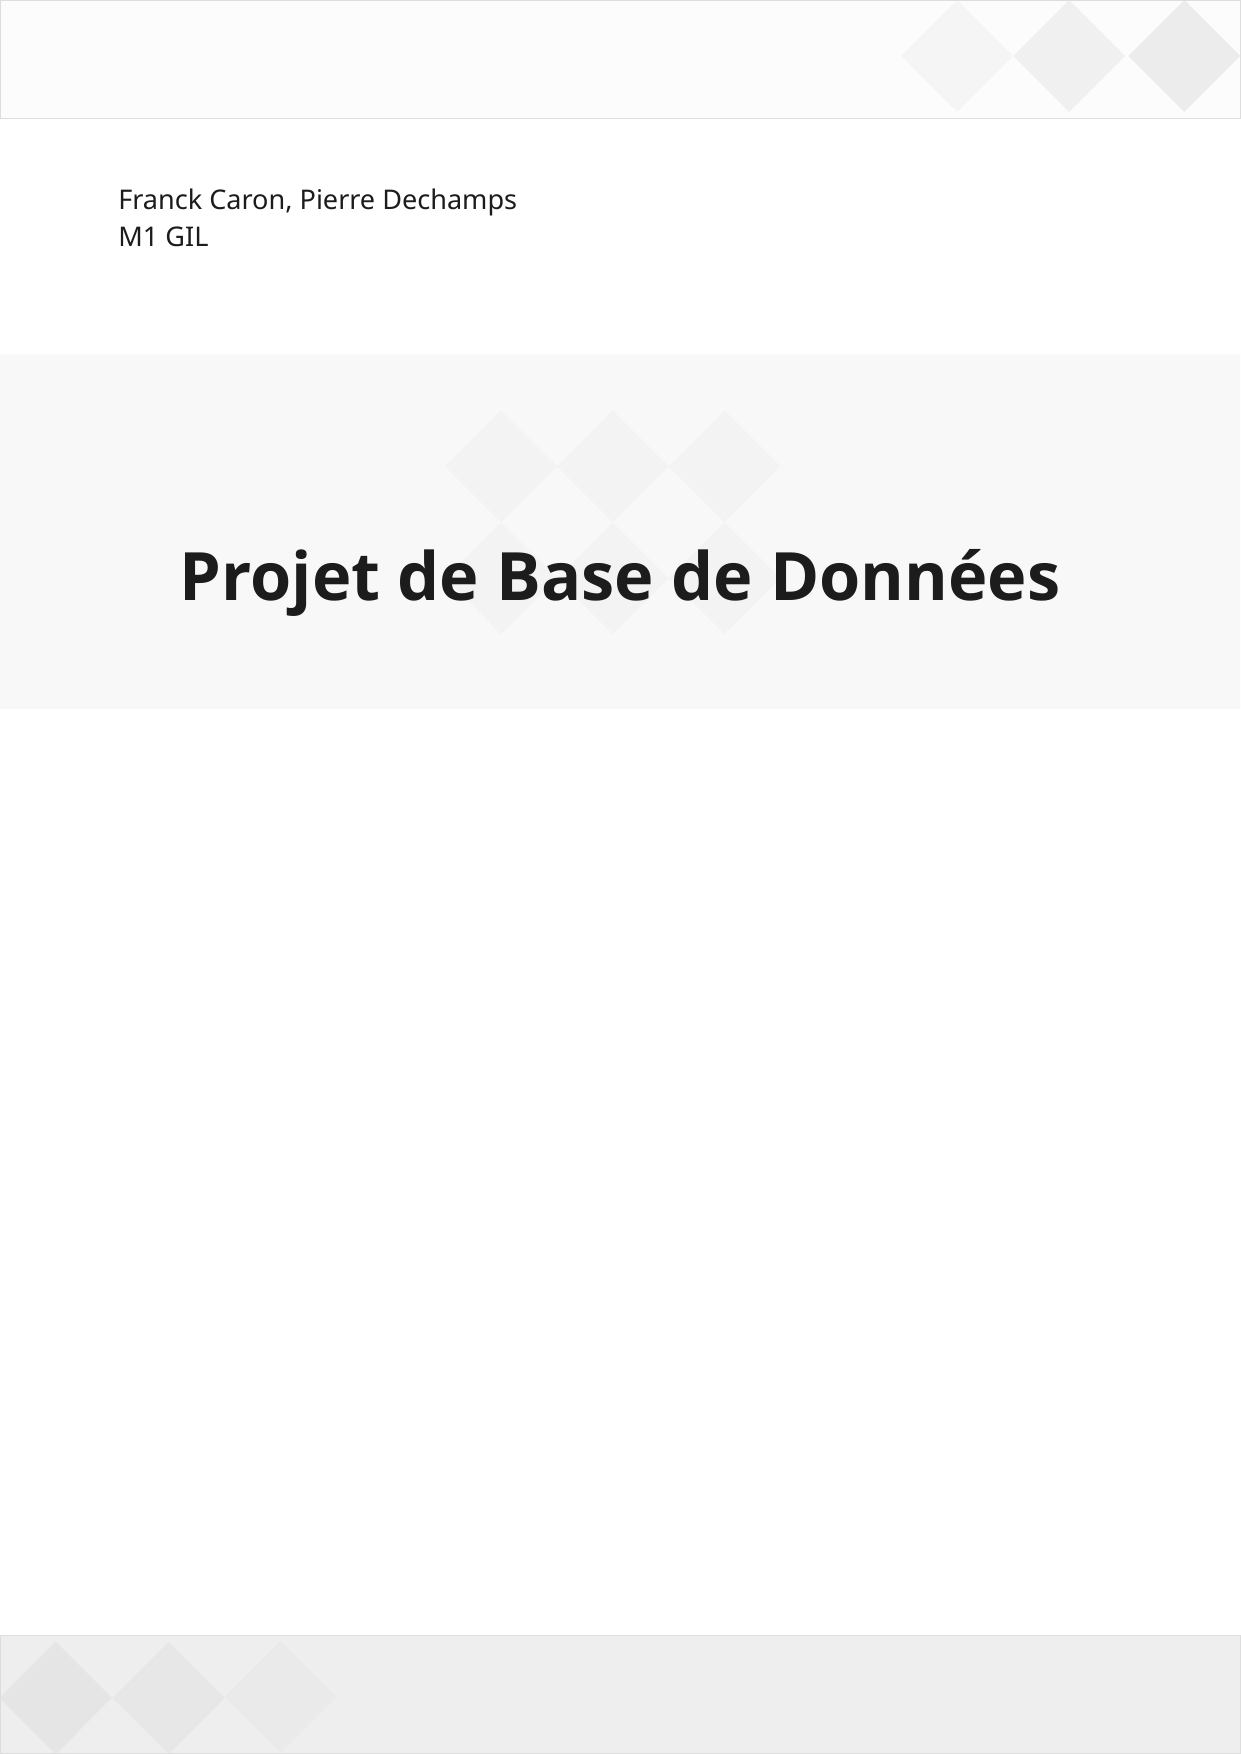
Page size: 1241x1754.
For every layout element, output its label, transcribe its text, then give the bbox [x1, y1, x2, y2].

text Franck Caron, Pierre Dechamps [118, 181, 1122, 217]
text M1 GIL [118, 217, 1122, 254]
